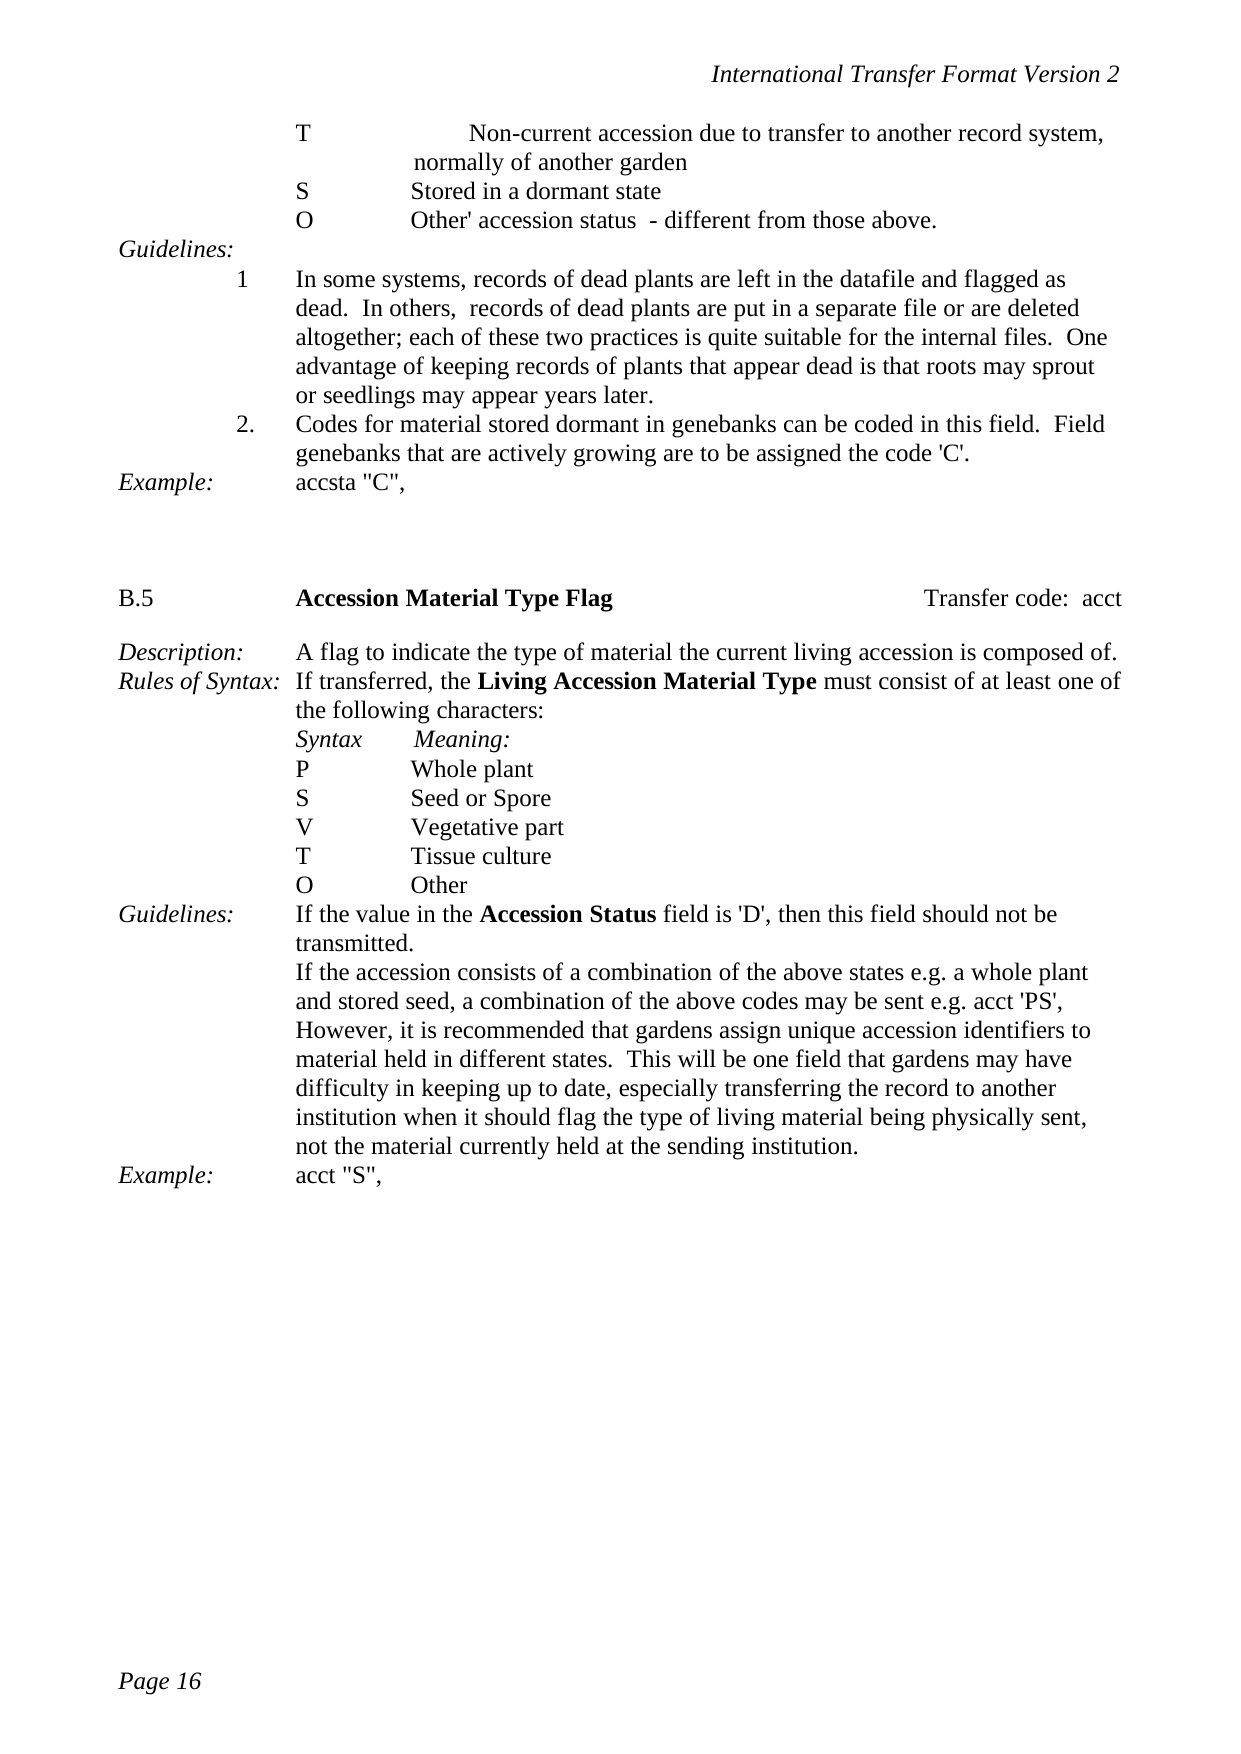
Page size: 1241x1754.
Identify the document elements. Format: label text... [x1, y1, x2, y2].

text V Vegetative part [295, 812, 1122, 841]
text However, it is recommended that gardens assign unique accession identifiers to material held in different states. This will be one field that gardens may have difficulty in keeping up to date, especially transferring the record to another institution when it should flag the type of living material being physically sent, not the material currently held at the sending institution. [295, 1015, 1122, 1160]
text S Stored in a dormant state [295, 176, 1122, 205]
text B.5 Accession Material Type Flag Transfer code: acct [118, 583, 1122, 612]
text P Whole plant [295, 753, 1122, 782]
text Guidelines: If the value in the Accession Status field is 'D', then this field should not be transmitted. [118, 899, 1122, 957]
text Rules of Syntax: If transferred, the Living Accession Material Type must consist of at least one of the following characters: [118, 666, 1122, 724]
text If the accession consists of a combination of the above states e.g. a whole plant and stored seed, a combination of the above codes may be sent e.g. acct 'PS', [295, 957, 1122, 1015]
text 1 In some systems, records of dead plants are left in the datafile and flagged as dead. In others, records of dead plants are put in a separate file or are deleted altogether; each of these two practices is quite suitable for the internal files. One advantage of keeping records of plants that appear dead is that roots may sprout or seedlings may appear years later. [236, 263, 1122, 409]
text 2. Codes for material stored dormant in genebanks can be coded in this field. Field genebanks that are actively growing are to be assigned the code 'C'. [236, 409, 1122, 467]
text Example: accsta "C", [118, 467, 1122, 496]
text T Tissue culture [295, 841, 1122, 870]
text Guidelines: [118, 234, 1122, 263]
text T Non‑current accession due to transfer to another record system, normally of another garden [295, 118, 1122, 176]
text Example: acct "S", [118, 1160, 1122, 1189]
text Syntax Meaning: [118, 724, 1122, 753]
text Description: A flag to indicate the type of material the current living accession is composed of. [118, 637, 1122, 666]
text S Seed or Spore [295, 782, 1122, 812]
text O Other [295, 870, 1122, 899]
text O Other' accession status - different from those above. [295, 205, 1122, 234]
